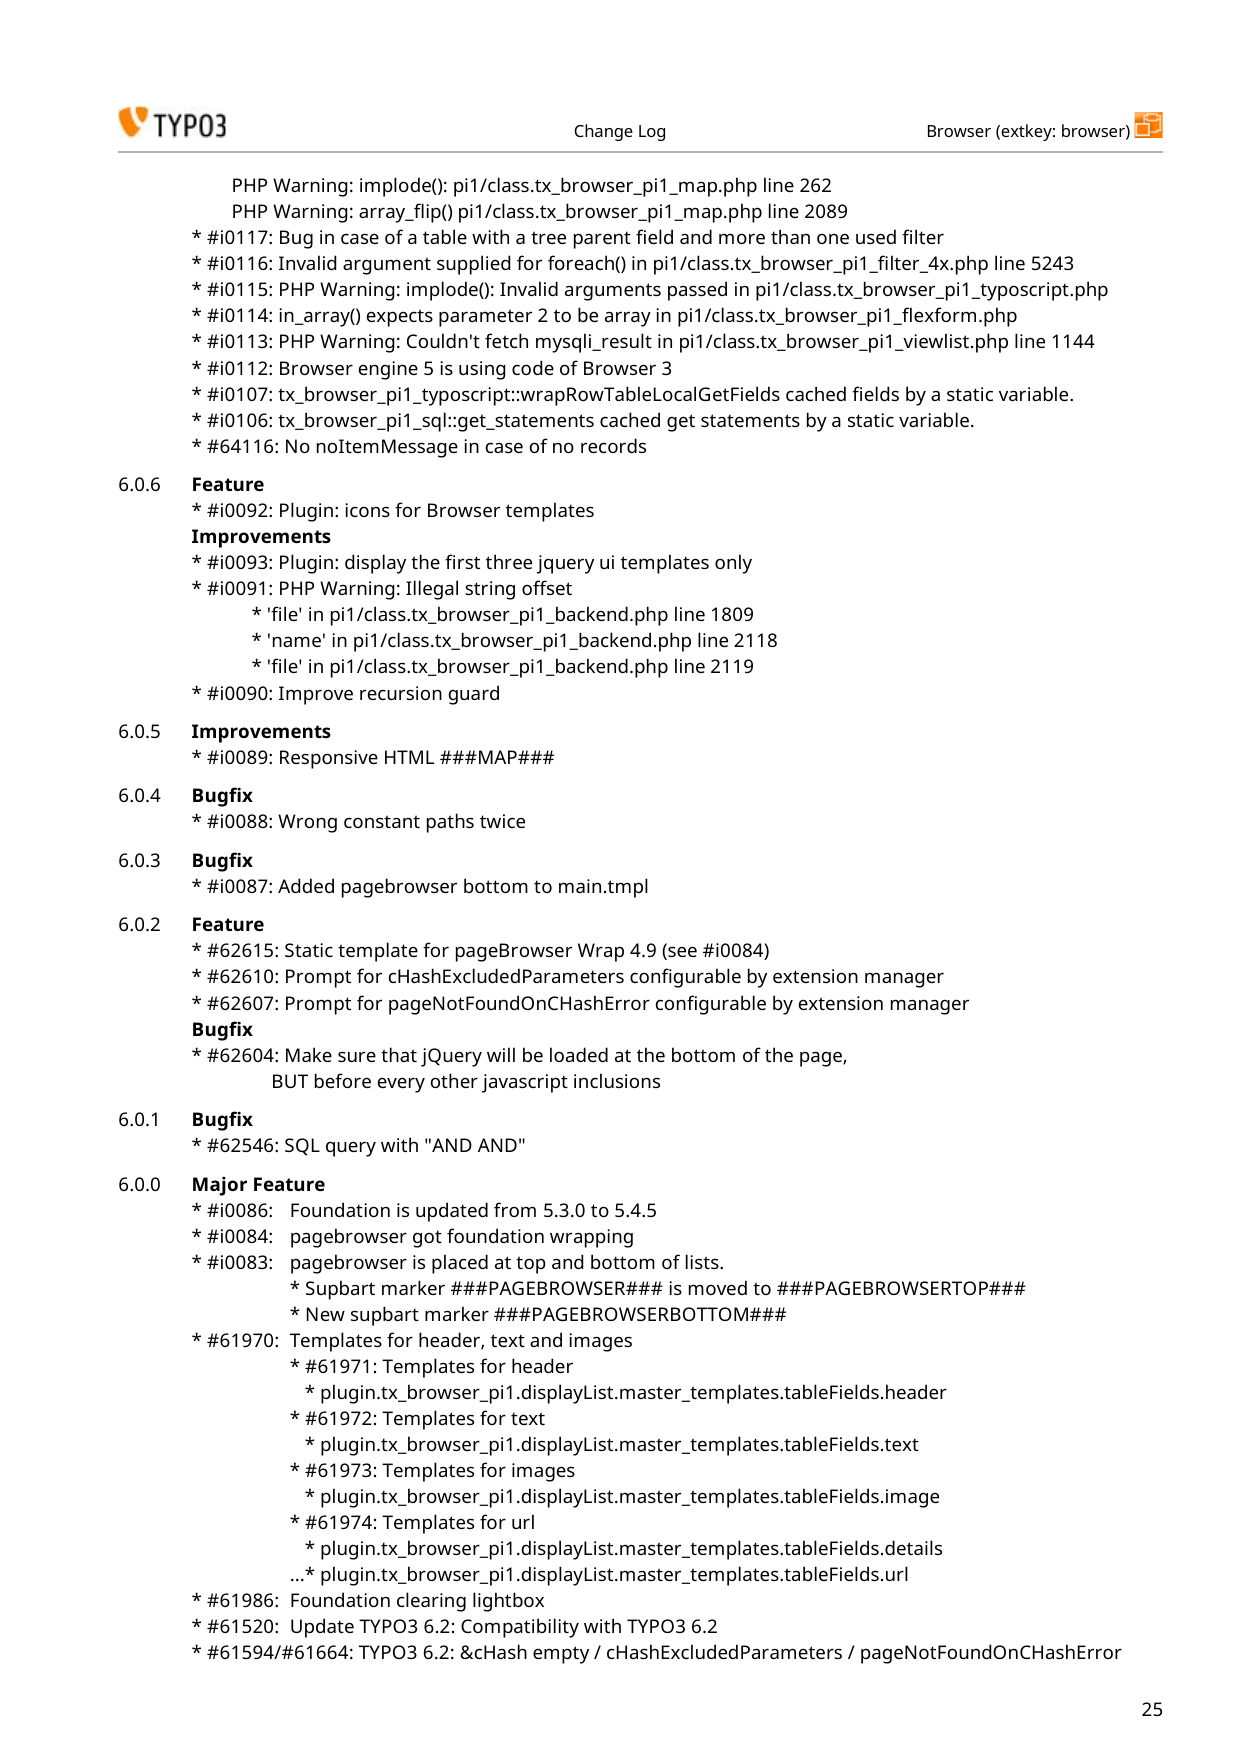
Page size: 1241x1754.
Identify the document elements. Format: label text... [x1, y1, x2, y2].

picture [118, 106, 227, 138]
text 6.0.4 Bugfix * #i0088: Wrong constant paths twice [118, 782, 1163, 834]
text 6.0.6 Feature * #i0092: Plugin: icons for Browser templates Improvements * #i0093: Plugin: display the first three jquery ui templates only * #i0091: PHP Warning: Illegal string offset * 'file' in pi1/class.tx_browser_pi1_backend.php line 1809 * 'name' in pi1/class.tx_browser_pi1_backend.php line 2118 * 'file' in pi1/class.tx_browser_pi1_backend.php line 2119 * #i0090: Improve recursion guard [118, 471, 1163, 705]
picture [1134, 112, 1163, 138]
text 6.0.3 Bugfix * #i0087: Added pagebrowser bottom to main.tmpl [118, 847, 1163, 899]
text 6.0.5 Improvements * #i0089: Responsive HTML ###MAP### [118, 718, 1163, 770]
text PHP Warning: implode(): pi1/class.tx_browser_pi1_map.php line 262 PHP Warning: array_flip() pi1/class.tx_browser_pi1_map.php line 2089 * #i0117: Bug in case of a table with a tree parent field and more than one used filter * #i0116: Invalid argument supplied for foreach() in pi1/class.tx_browser_pi1_filter_4x.php line 5243 * #i0115: PHP Warning: implode(): Invalid arguments passed in pi1/class.tx_browser_pi1_typoscript.php * #i0114: in_array() expects parameter 2 to be array in pi1/class.tx_browser_pi1_flexform.php * #i0113: PHP Warning: Couldn't fetch mysqli_result in pi1/class.tx_browser_pi1_viewlist.php line 1144 * #i0112: Browser engine 5 is using code of Browser 3 * #i0107: tx_browser_pi1_typoscript::wrapRowTableLocalGetFields cached fields by a static variable. * #i0106: tx_browser_pi1_sql::get_statements cached get statements by a static variable. * #64116: No noItemMessage in case of no records [118, 172, 1163, 459]
text 6.0.0 Major Feature * #i0086: Foundation is updated from 5.3.0 to 5.4.5 * #i0084: pagebrowser got foundation wrapping * #i0083: pagebrowser is placed at top and bottom of lists. * Supbart marker ###PAGEBROWSER### is moved to ###PAGEBROWSERTOP### * New supbart marker ###PAGEBROWSERBOTTOM### * #61970: Templates for header, text and images * #61971: Templates for header * plugin.tx_browser_pi1.displayList.master_templates.tableFields.header * #61972: Templates for text * plugin.tx_browser_pi1.displayList.master_templates.tableFields.text * #61973: Templates for images * plugin.tx_browser_pi1.displayList.master_templates.tableFields.image * #61974: Templates for url * plugin.tx_browser_pi1.displayList.master_templates.tableFields.details ...* plugin.tx_browser_pi1.displayList.master_templates.tableFields.url * #61986: Foundation clearing lightbox * #61520: Update TYPO3 6.2: Compatibility with TYPO3 6.2 * #61594/#61664: TYPO3 6.2: &cHash empty / cHashExcludedParameters / pageNotFoundOnCHashError [118, 1170, 1163, 1665]
text 6.0.2 Feature * #62615: Static template for pageBrowser Wrap 4.9 (see #i0084) * #62610: Prompt for cHashExcludedParameters configurable by extension manager * #62607: Prompt for pageNotFoundOnCHashError configurable by extension manager Bugfix * #62604: Make sure that jQuery will be loaded at the bottom of the page, BUT before every other javascript inclusions [118, 911, 1163, 1093]
text 6.0.1 Bugfix * #62546: SQL query with "AND AND" [118, 1106, 1163, 1158]
